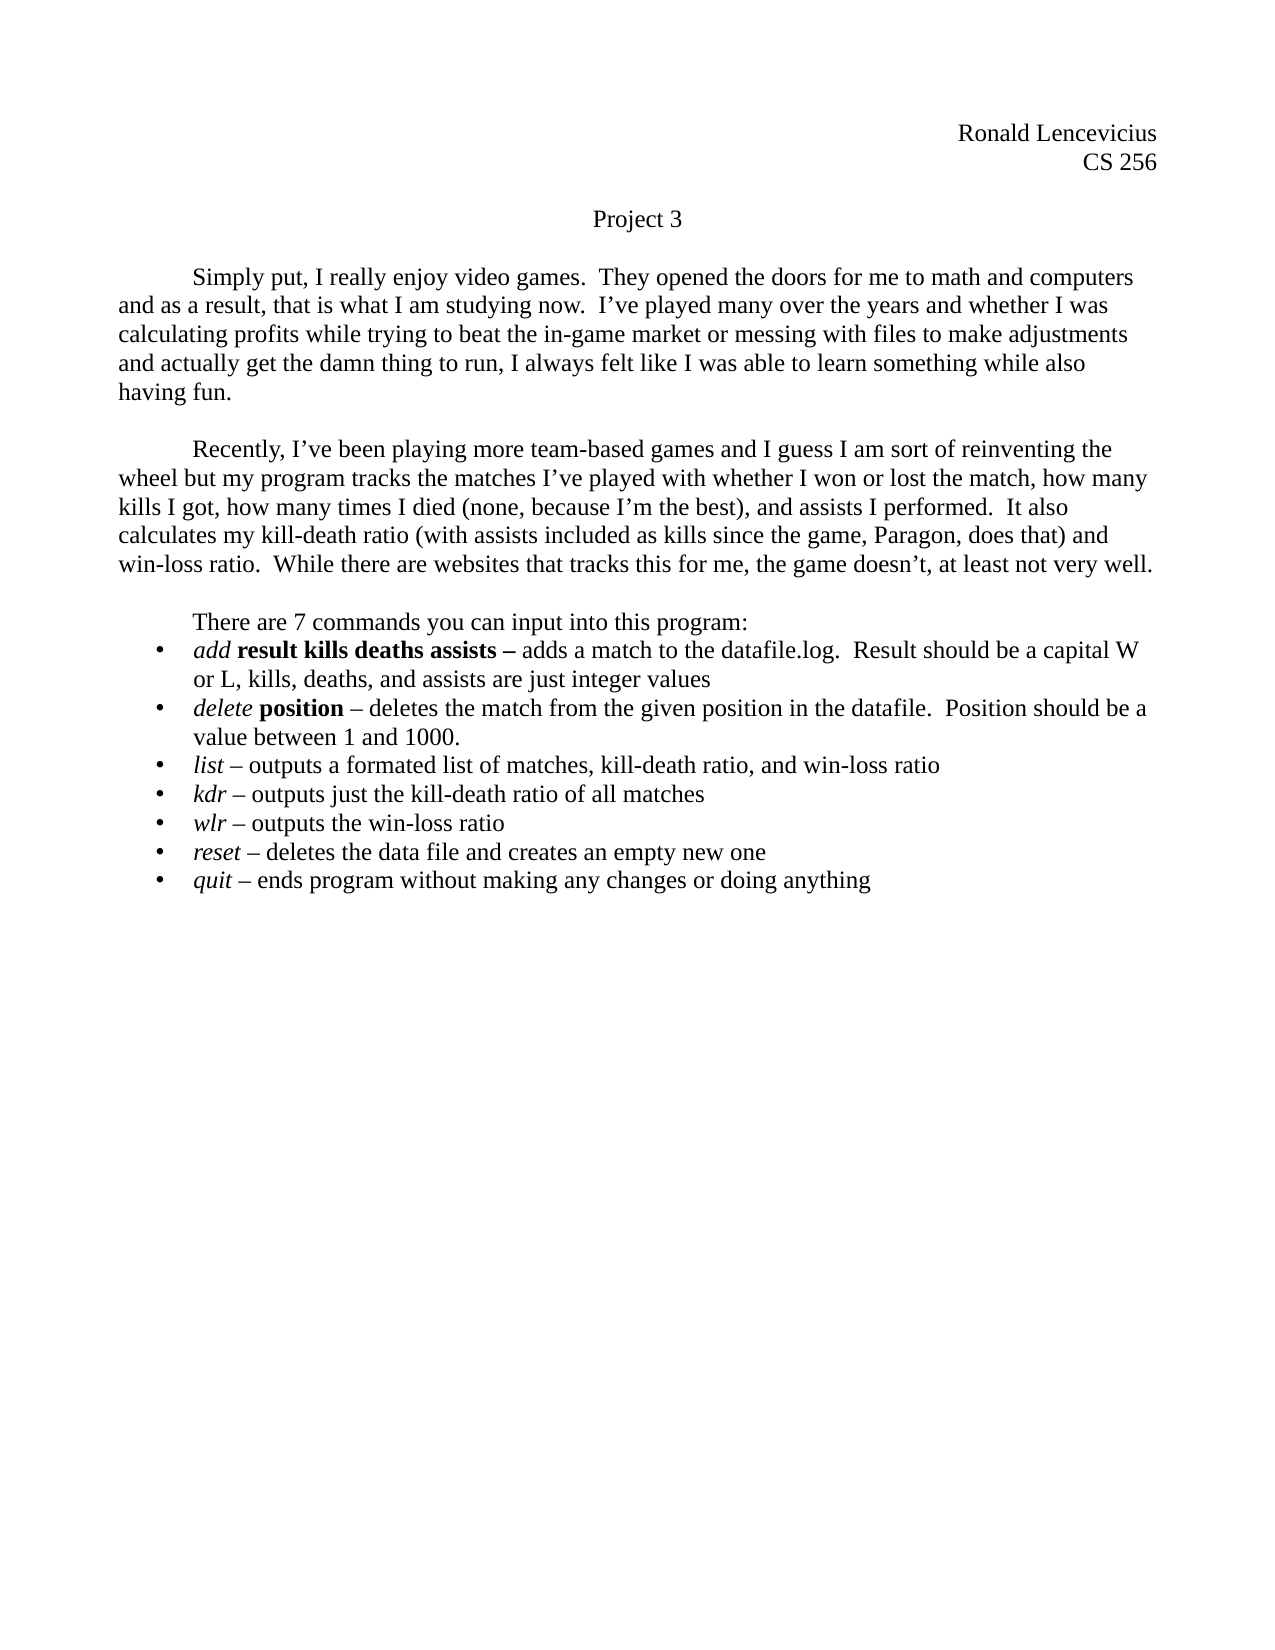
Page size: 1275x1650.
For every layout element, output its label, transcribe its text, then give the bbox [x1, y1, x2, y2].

text Project 3 [118, 204, 1157, 233]
list delete position – deletes the match from the given position in the datafile. Position should be a value between 1 and 1000. [156, 693, 1157, 751]
text Recently, I’ve been playing more team-based games and I guess I am sort of reinventing the wheel but my program tracks the matches I’ve played with whether I won or lost the match, how many kills I got, how many times I died (none, because I’m the best), and assists I performed. It also calculates my kill-death ratio (with assists included as kills since the game, Paragon, does that) and win-loss ratio. While there are websites that tracks this for me, the game doesn’t, at least not very well. [118, 434, 1157, 578]
text There are 7 commands you can input into this program: [118, 607, 1157, 636]
list reset – deletes the data file and creates an empty new one [156, 837, 1157, 866]
list wlr – outputs the win-loss ratio [156, 808, 1157, 837]
text CS 256 [118, 147, 1157, 176]
list list – outputs a formated list of matches, kill-death ratio, and win-loss ratio [156, 751, 1157, 779]
list kdr – outputs just the kill-death ratio of all matches [156, 779, 1157, 808]
list add result kills deaths assists – adds a match to the datafile.log. Result should be a capital W or L, kills, deaths, and assists are just integer values [156, 636, 1157, 693]
text Ronald Lencevicius [118, 118, 1157, 147]
list quit – ends program without making any changes or doing anything [156, 866, 1157, 894]
text Simply put, I really enjoy video games. They opened the doors for me to math and computers and as a result, that is what I am studying now. I’ve played many over the years and whether I was calculating profits while trying to beat the in-game market or messing with files to make adjustments and actually get the damn thing to run, I always felt like I was able to learn something while also having fun. [118, 262, 1157, 406]
